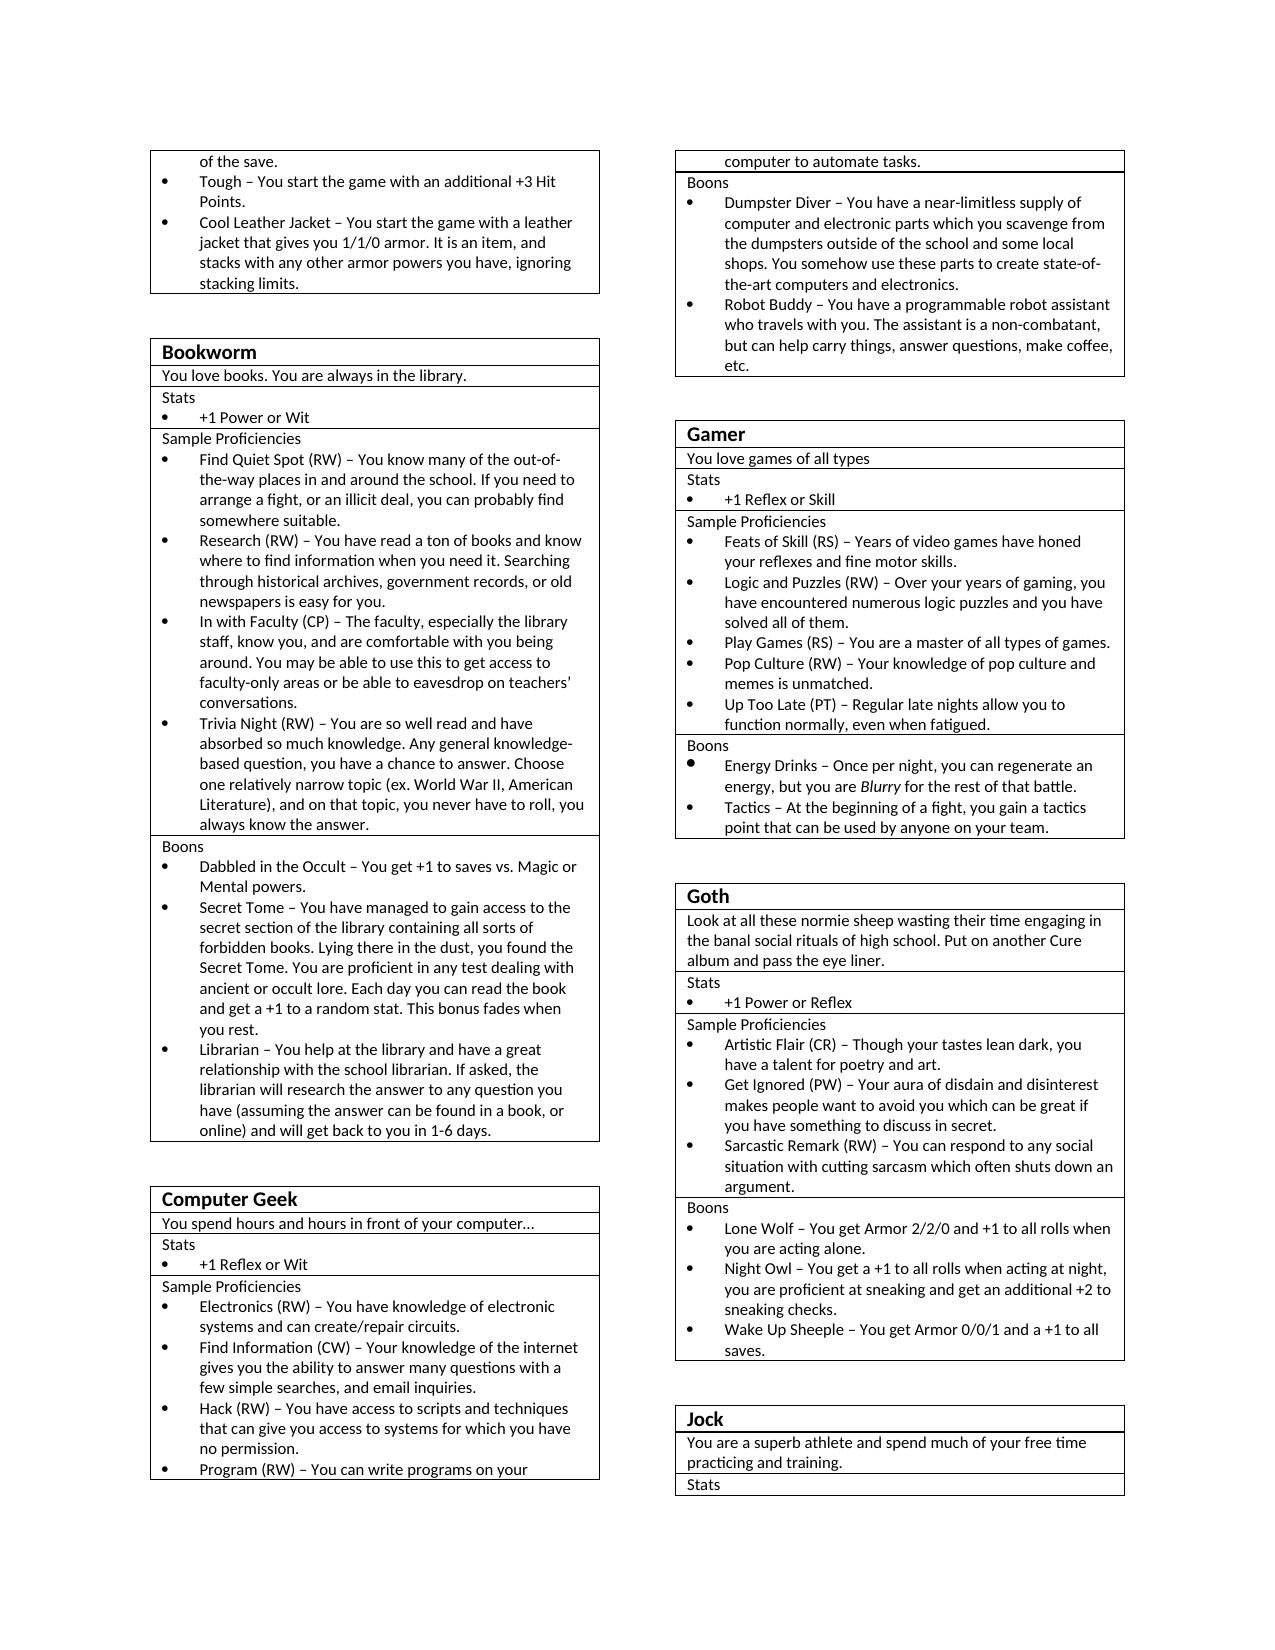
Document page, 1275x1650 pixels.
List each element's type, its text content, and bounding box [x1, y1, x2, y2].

table_cell Stats +1 Power or Reflex [676, 972, 1124, 1013]
table_cell Boons (Choose One) Tricky – On any test where you are deceiving someone, you get a +2 to your roll. Anyone saving against a power or effect of yours that is tricking them gets a +2 to the DL of the save. Tough – You start the game with an additional +3 Hit Points. Cool Leather Jacket – You start the game with a leather jacket that gives you 1/1/0 armor. It is an item, and stacks with any other armor powers you have, ignoring stacking limits. [151, 151, 599, 293]
table_cell Stats +1 Power or Wit [151, 387, 599, 428]
table_cell Look at all these normie sheep wasting their time engaging in the banal social rituals of high school. Put on another Cure album and pass the eye liner. [676, 910, 1124, 971]
table_cell You spend hours and hours in front of your computer… [151, 1213, 599, 1233]
table_header Jock [676, 1406, 1124, 1431]
table_cell Stats +1 Reflex or Skill [676, 469, 1124, 510]
table_cell Stats +1 Reflex or Wit [151, 1234, 599, 1275]
table_cell computer to automate tasks. [676, 151, 1124, 171]
table_cell Boons Lone Wolf – You get Armor 2/2/0 and +1 to all rolls when you are acting alone. Night Owl – You get a +1 to all rolls when acting at night, you are proficient at sneaking and get an additional +2 to sneaking checks. Wake Up Sheeple – You get Armor 0/0/1 and a +1 to all saves. [676, 1198, 1124, 1360]
table_cell Boons Dabbled in the Occult – You get +1 to saves vs. Magic or Mental powers. Secret Tome – You have managed to gain access to the secret section of the library containing all sorts of forbidden books. Lying there in the dust, you found the Secret Tome. You are proficient in any test dealing with ancient or occult lore. Each day you can read the book and get a +1 to a random stat. This bonus fades when you rest. Librarian – You help at the library and have a great relationship with the school librarian. If asked, the librarian will research the answer to any question you have (assuming the answer can be found in a book, or online) and will get back to you in 1-6 days. [151, 836, 599, 1141]
table_cell You love books. You are always in the library. [151, 366, 599, 386]
table_cell Boons Energy Drinks – Once per night, you can regenerate an energy, but you are Blurry for the rest of that battle. Tactics – At the beginning of a fight, you gain a tactics point that can be used by anyone on your team. [676, 735, 1124, 838]
table_header Computer Geek [151, 1187, 599, 1212]
table_cell You are a superb athlete and spend much of your free time practicing and training. [676, 1433, 1124, 1473]
table_cell Sample Proficiencies Feats of Skill (RS) – Years of video games have honed your reflexes and fine motor skills. Logic and Puzzles (RW) – Over your years of gaming, you have encountered numerous logic puzzles and you have solved all of them. Play Games (RS) – You are a master of all types of games. Pop Culture (RW) – Your knowledge of pop culture and memes is unmatched. Up Too Late (PT) – Regular late nights allow you to function normally, even when fatigued. [676, 511, 1124, 734]
table_cell Sample Proficiencies Electronics (RW) – You have knowledge of electronic systems and can create/repair circuits. Find Information (CW) – Your knowledge of the internet gives you the ability to answer many questions with a few simple searches, and email inquiries. Hack (RW) – You have access to scripts and techniques that can give you access to systems for which you have no permission. Program (RW) – You can write programs on your [151, 1276, 599, 1479]
table_header Goth [676, 884, 1124, 909]
table_header Gamer [676, 421, 1124, 447]
table_cell Stats +1 Muscle, Skill or Toughness [676, 1474, 1124, 1494]
table_cell You love games of all types [676, 448, 1124, 468]
table_cell Boons Dumpster Diver – You have a near-limitless supply of computer and electronic parts which you scavenge from the dumpsters outside of the school and some local shops. You somehow use these parts to create state-of-the-art computers and electronics. Robot Buddy – You have a programmable robot assistant who travels with you. The assistant is a non-combatant, but can help carry things, answer questions, make coffee, etc. [676, 173, 1124, 376]
table_header Bookworm [151, 339, 599, 364]
table_cell Sample Proficiencies Artistic Flair (CR) – Though your tastes lean dark, you have a talent for poetry and art. Get Ignored (PW) – Your aura of disdain and disinterest makes people want to avoid you which can be great if you have something to discuss in secret. Sarcastic Remark (RW) – You can respond to any social situation with cutting sarcasm which often shuts down an argument. [676, 1014, 1124, 1197]
table_cell Sample Proficiencies Find Quiet Spot (RW) – You know many of the out-of-the-way places in and around the school. If you need to arrange a fight, or an illicit deal, you can probably find somewhere suitable. Research (RW) – You have read a ton of books and know where to find information when you need it. Searching through historical archives, government records, or old newspapers is easy for you. In with Faculty (CP) – The faculty, especially the library staff, know you, and are comfortable with you being around. You may be able to use this to get access to faculty-only areas or be able to eavesdrop on teachers’ conversations. Trivia Night (RW) – You are so well read and have absorbed so much knowledge. Any general knowledge-based question, you have a chance to answer. Choose one relatively narrow topic (ex. World War II, American Literature), and on that topic, you never have to roll, you always know the answer. [151, 429, 599, 835]
